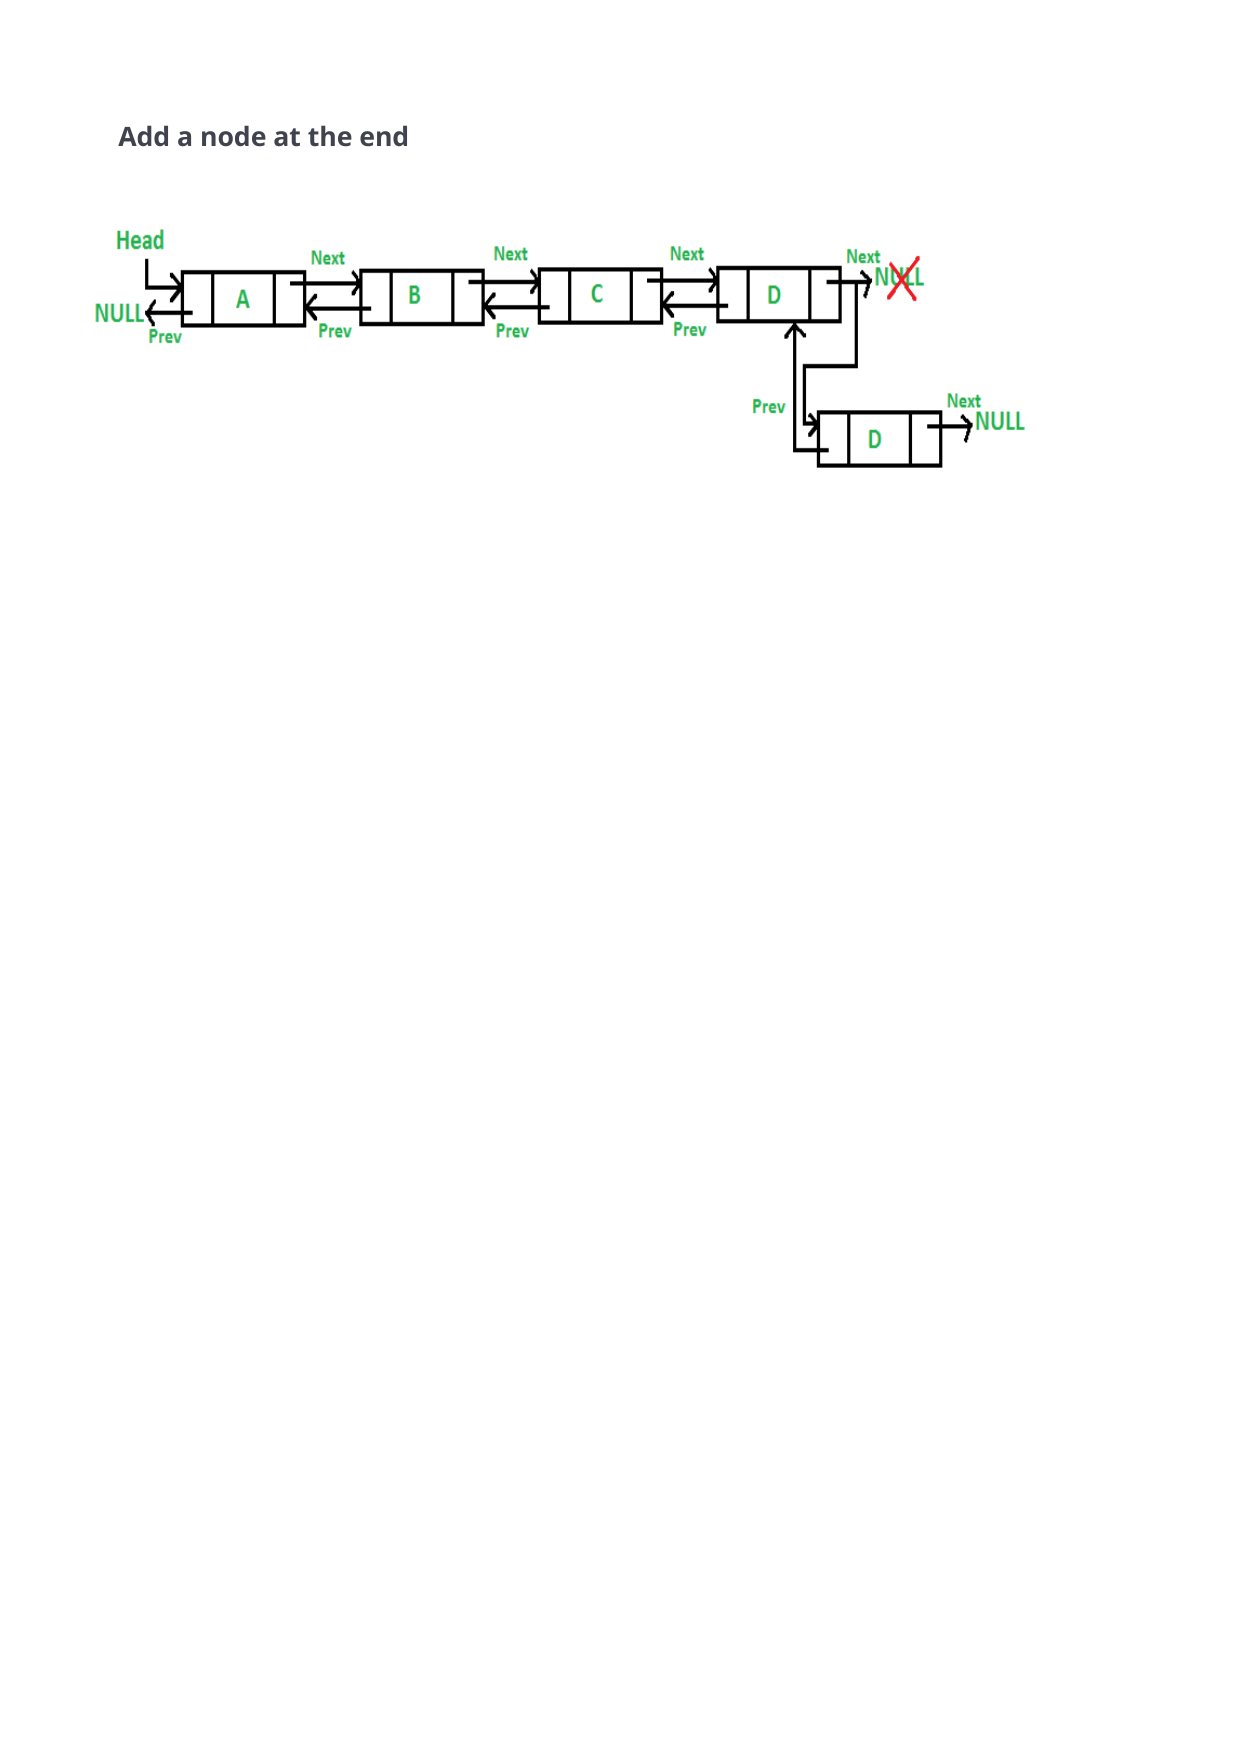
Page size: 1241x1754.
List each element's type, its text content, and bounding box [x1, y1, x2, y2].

picture [52, 183, 1189, 559]
text Add a node at the end [118, 118, 1122, 183]
